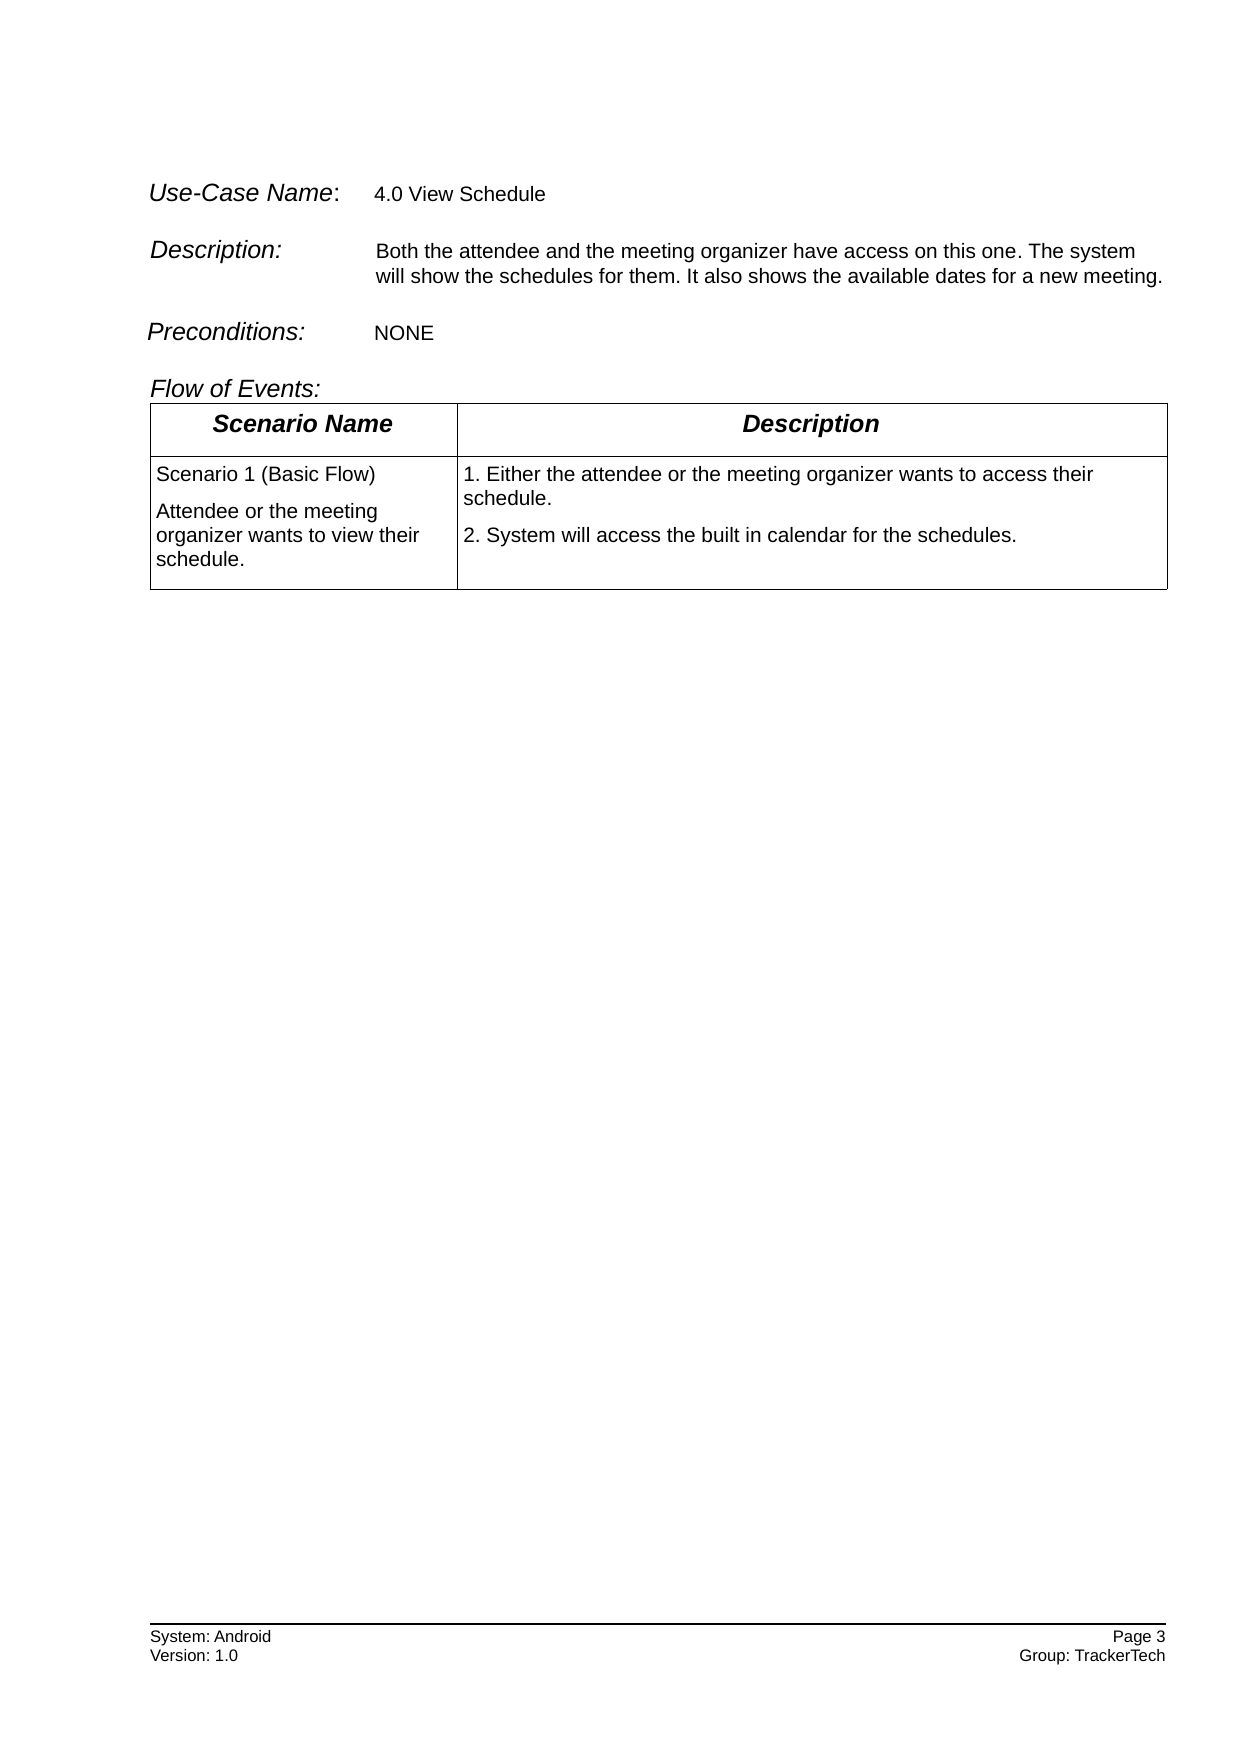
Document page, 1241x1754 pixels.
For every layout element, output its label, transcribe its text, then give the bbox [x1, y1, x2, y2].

text Preconditions: NONE [147, 316, 1166, 345]
text Use-Case Name: 4.0 View Schedule [148, 177, 1166, 206]
table_header Scenario Name [151, 404, 457, 456]
text Flow of Events: [150, 374, 1166, 403]
text Description: Both the attendee and the meeting organizer have access on this one. The system will show the schedules for them. It also shows the available dates for a new meeting. [150, 235, 1166, 288]
table_cell 1. Either the attendee or the meeting organizer wants to access their schedule. 2. System will access the built in calendar for the schedules. [458, 457, 1167, 589]
table_header Description [458, 404, 1167, 456]
table_cell Scenario 1 (Basic Flow) Attendee or the meeting organizer wants to view their schedule. [151, 457, 457, 589]
